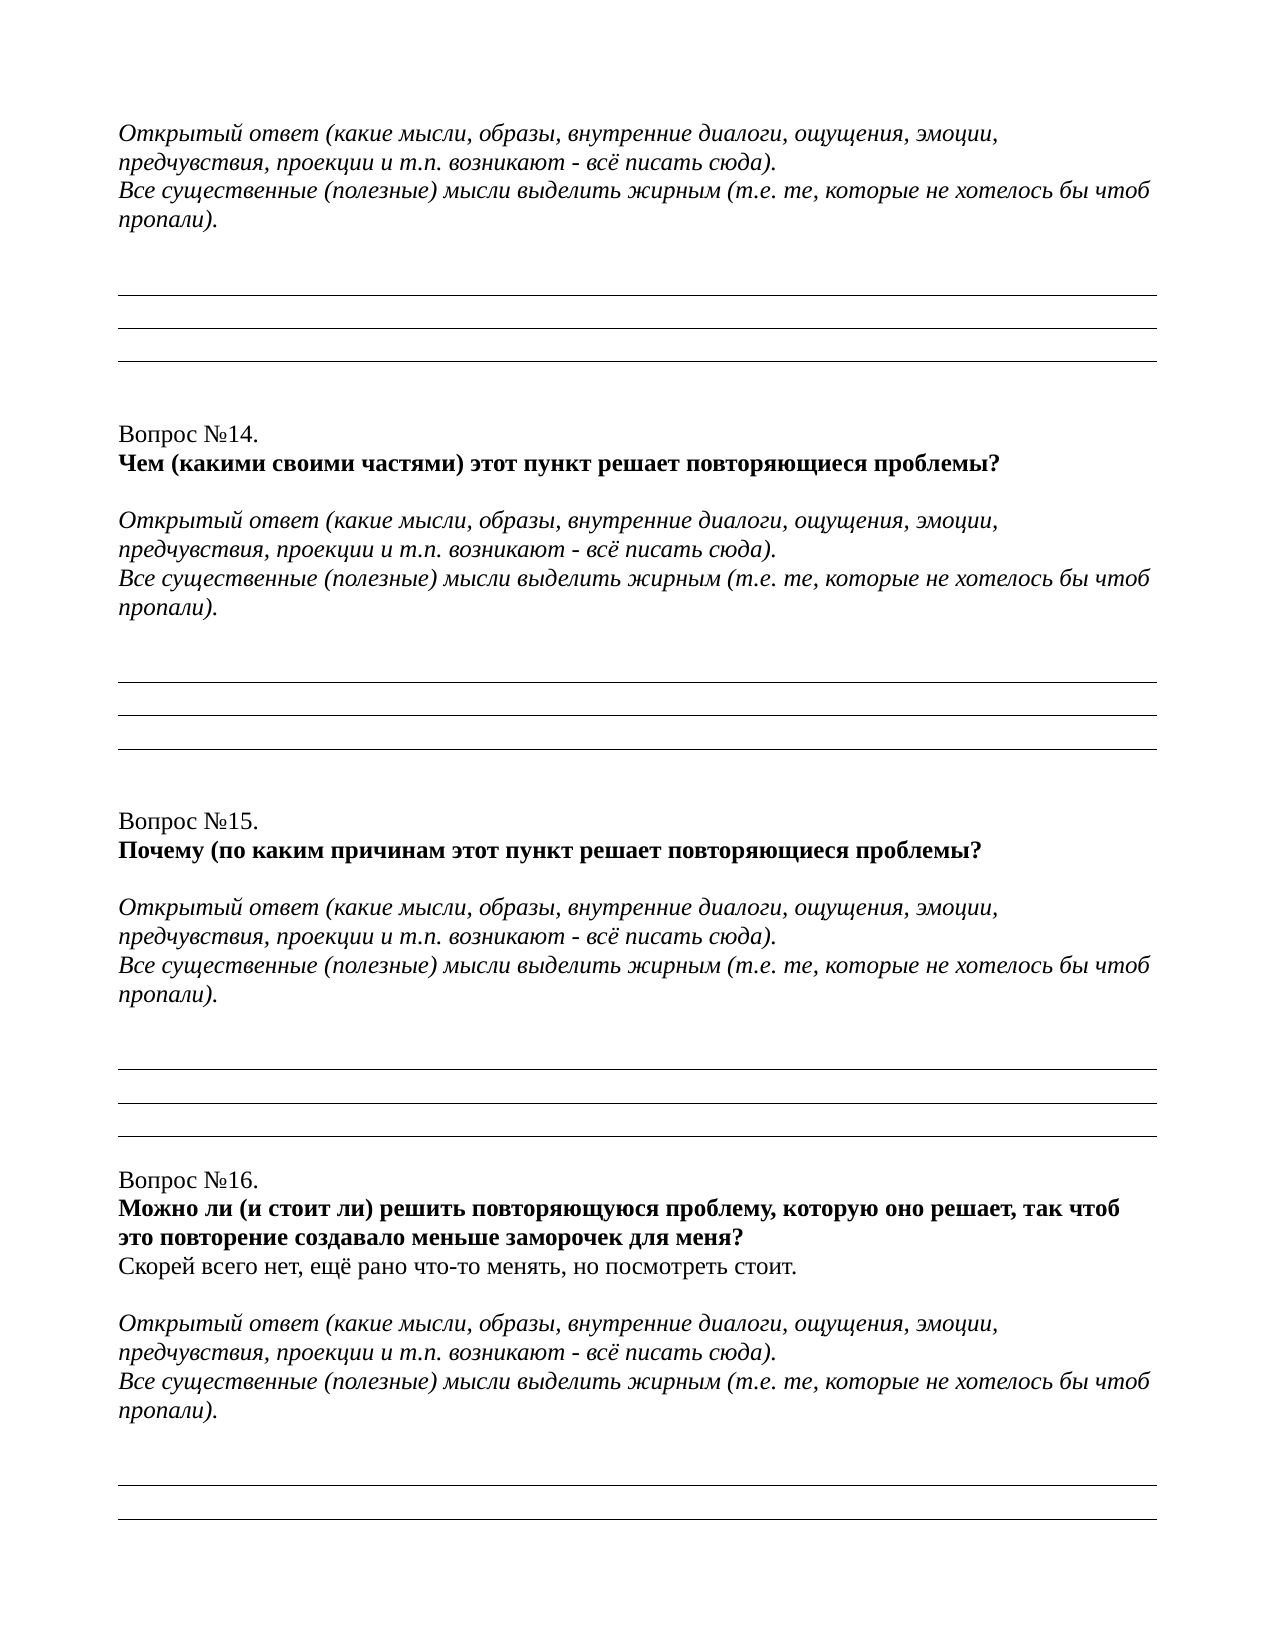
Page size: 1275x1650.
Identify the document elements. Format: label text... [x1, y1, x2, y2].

text Открытый ответ (какие мысли, образы, внутренние диалоги, ощущения, эмоции, предчувствия, проекции и т.п. возникают - всё писать сюда). [118, 505, 1157, 563]
text Все существенные (полезные) мысли выделить жирным (т.е. те, которые не хотелось бы чтоб пропали). [118, 950, 1157, 1007]
text Почему (по каким причинам этот пункт решает повторяющиеся проблемы? [118, 835, 1157, 864]
text Все существенные (полезные) мысли выделить жирным (т.е. те, которые не хотелось бы чтоб пропали). [118, 563, 1157, 620]
text Открытый ответ (какие мысли, образы, внутренние диалоги, ощущения, эмоции, предчувствия, проекции и т.п. возникают - всё писать сюда). [118, 1308, 1157, 1366]
text Все существенные (полезные) мысли выделить жирным (т.е. те, которые не хотелось бы чтоб пропали). [118, 176, 1157, 233]
text Открытый ответ (какие мысли, образы, внутренние диалоги, ощущения, эмоции, предчувствия, проекции и т.п. возникают - всё писать сюда). [118, 892, 1157, 950]
text Можно ли (и стоит ли) решить повторяющуюся проблему, которую оно решает, так чтоб это повторение создавало меньше заморочек для меня? [118, 1193, 1157, 1251]
text Вопрос №16. [118, 1165, 1157, 1193]
text Открытый ответ (какие мысли, образы, внутренние диалоги, ощущения, эмоции, предчувствия, проекции и т.п. возникают - всё писать сюда). [118, 118, 1157, 176]
text Чем (какими своими частями) этот пункт решает повторяющиеся проблемы? [118, 448, 1157, 477]
text Скорей всего нет, ещё рано что-то менять, но посмотреть стоит. [118, 1251, 1157, 1280]
text Вопрос №14. [118, 419, 1157, 448]
text Вопрос №15. [118, 806, 1157, 835]
text Все существенные (полезные) мысли выделить жирным (т.е. те, которые не хотелось бы чтоб пропали). [118, 1366, 1157, 1423]
